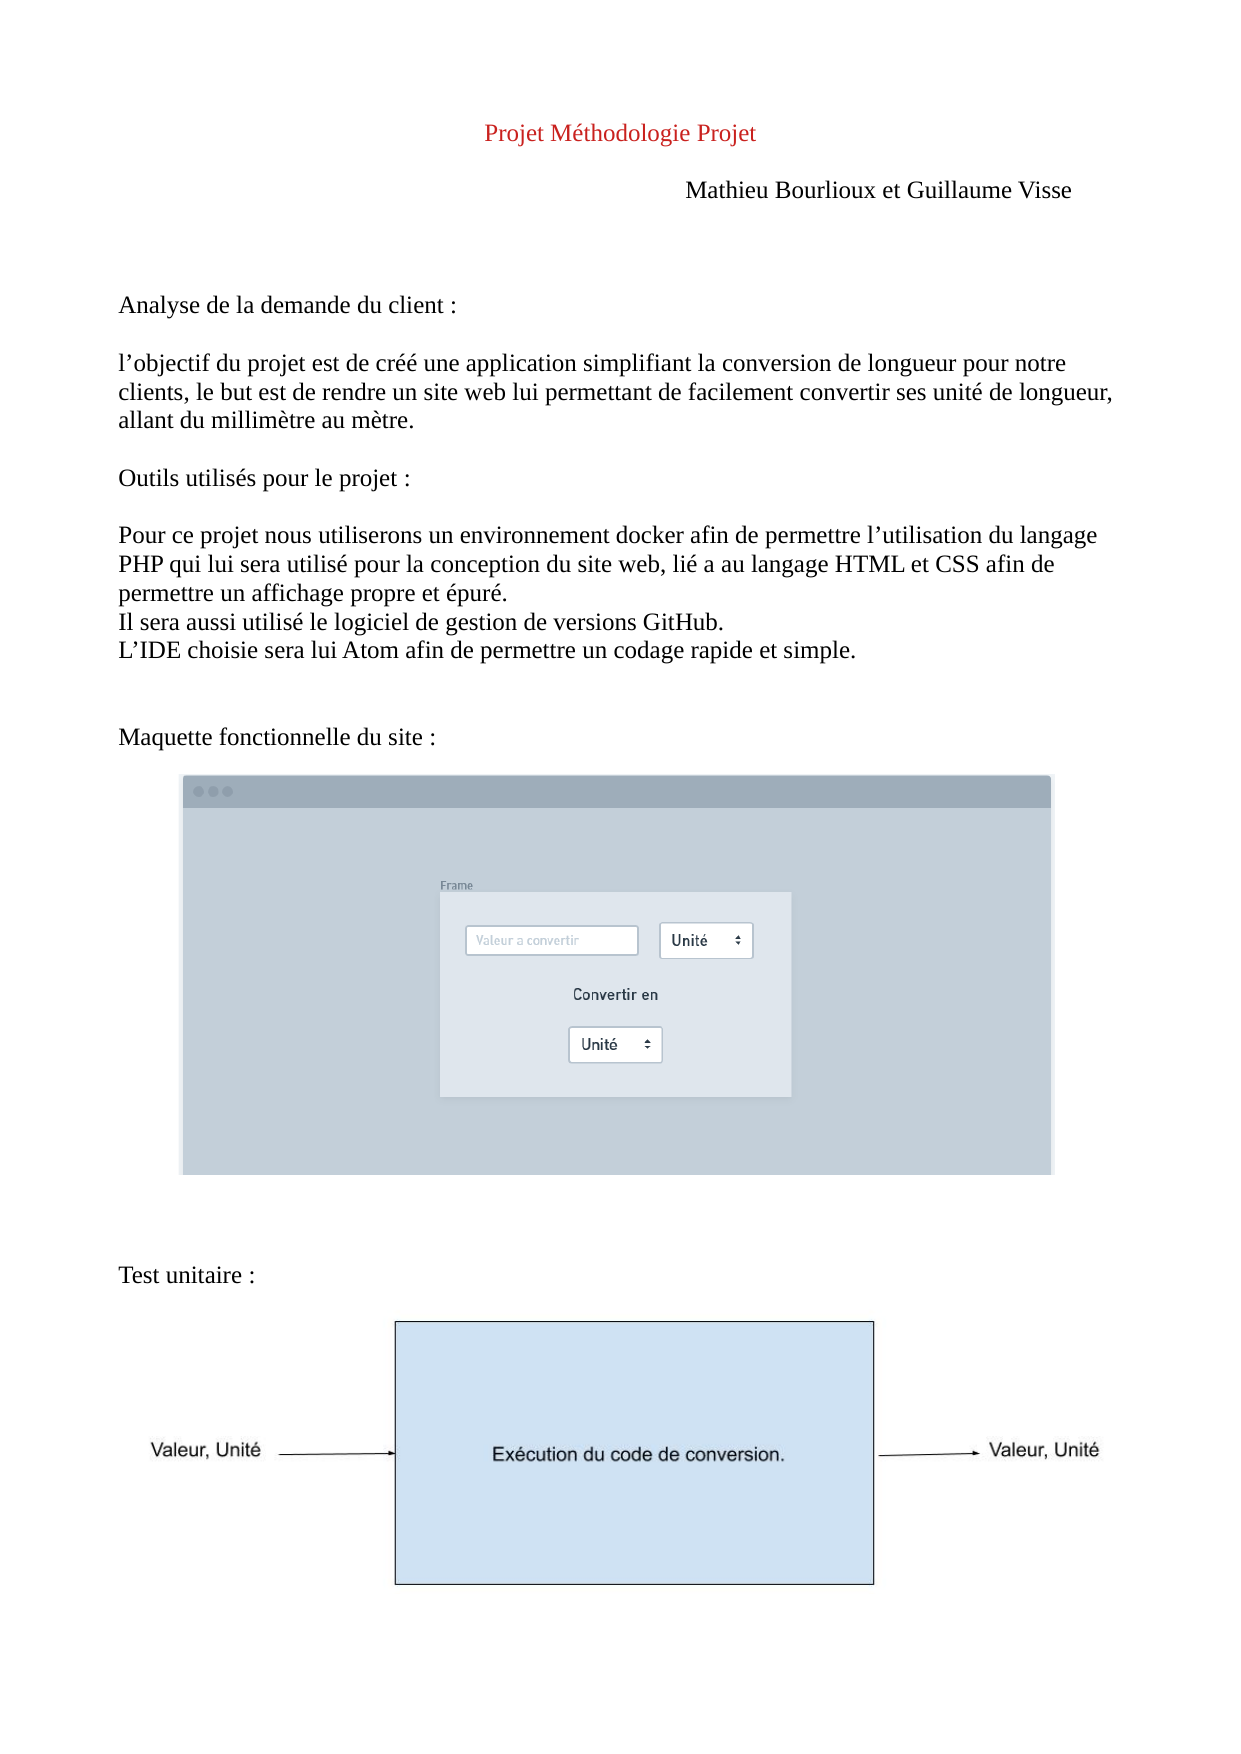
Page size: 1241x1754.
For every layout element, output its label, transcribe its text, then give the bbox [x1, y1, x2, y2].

text Outils utilisés pour le projet : [118, 463, 1122, 492]
text L’IDE choisie sera lui Atom afin de permettre un codage rapide et simple. [118, 636, 1122, 664]
text l’objectif du projet est de créé une application simplifiant la conversion de longueur pour notre clients, le but est de rendre un site web lui permettant de facilement convertir ses unité de longueur, allant du millimètre au mètre. [118, 348, 1122, 434]
text Projet Méthodologie Projet [118, 118, 1122, 147]
picture [178, 774, 1055, 1175]
text Il sera aussi utilisé le logiciel de gestion de versions GitHub. [118, 607, 1122, 636]
text Maquette fonctionnelle du site : [118, 722, 1122, 751]
text Test unitaire : [118, 1261, 1122, 1289]
text Analyse de la demande du client : [118, 291, 1122, 319]
text Mathieu Bourlioux et Guillaume Visse [118, 176, 1122, 204]
text Pour ce projet nous utiliserons un environnement docker afin de permettre l’utilisation du langage PHP qui lui sera utilisé pour la conception du site web, lié a au langage HTML et CSS afin de permettre un affichage propre et épuré. [118, 521, 1122, 607]
picture [132, 1309, 1137, 1594]
